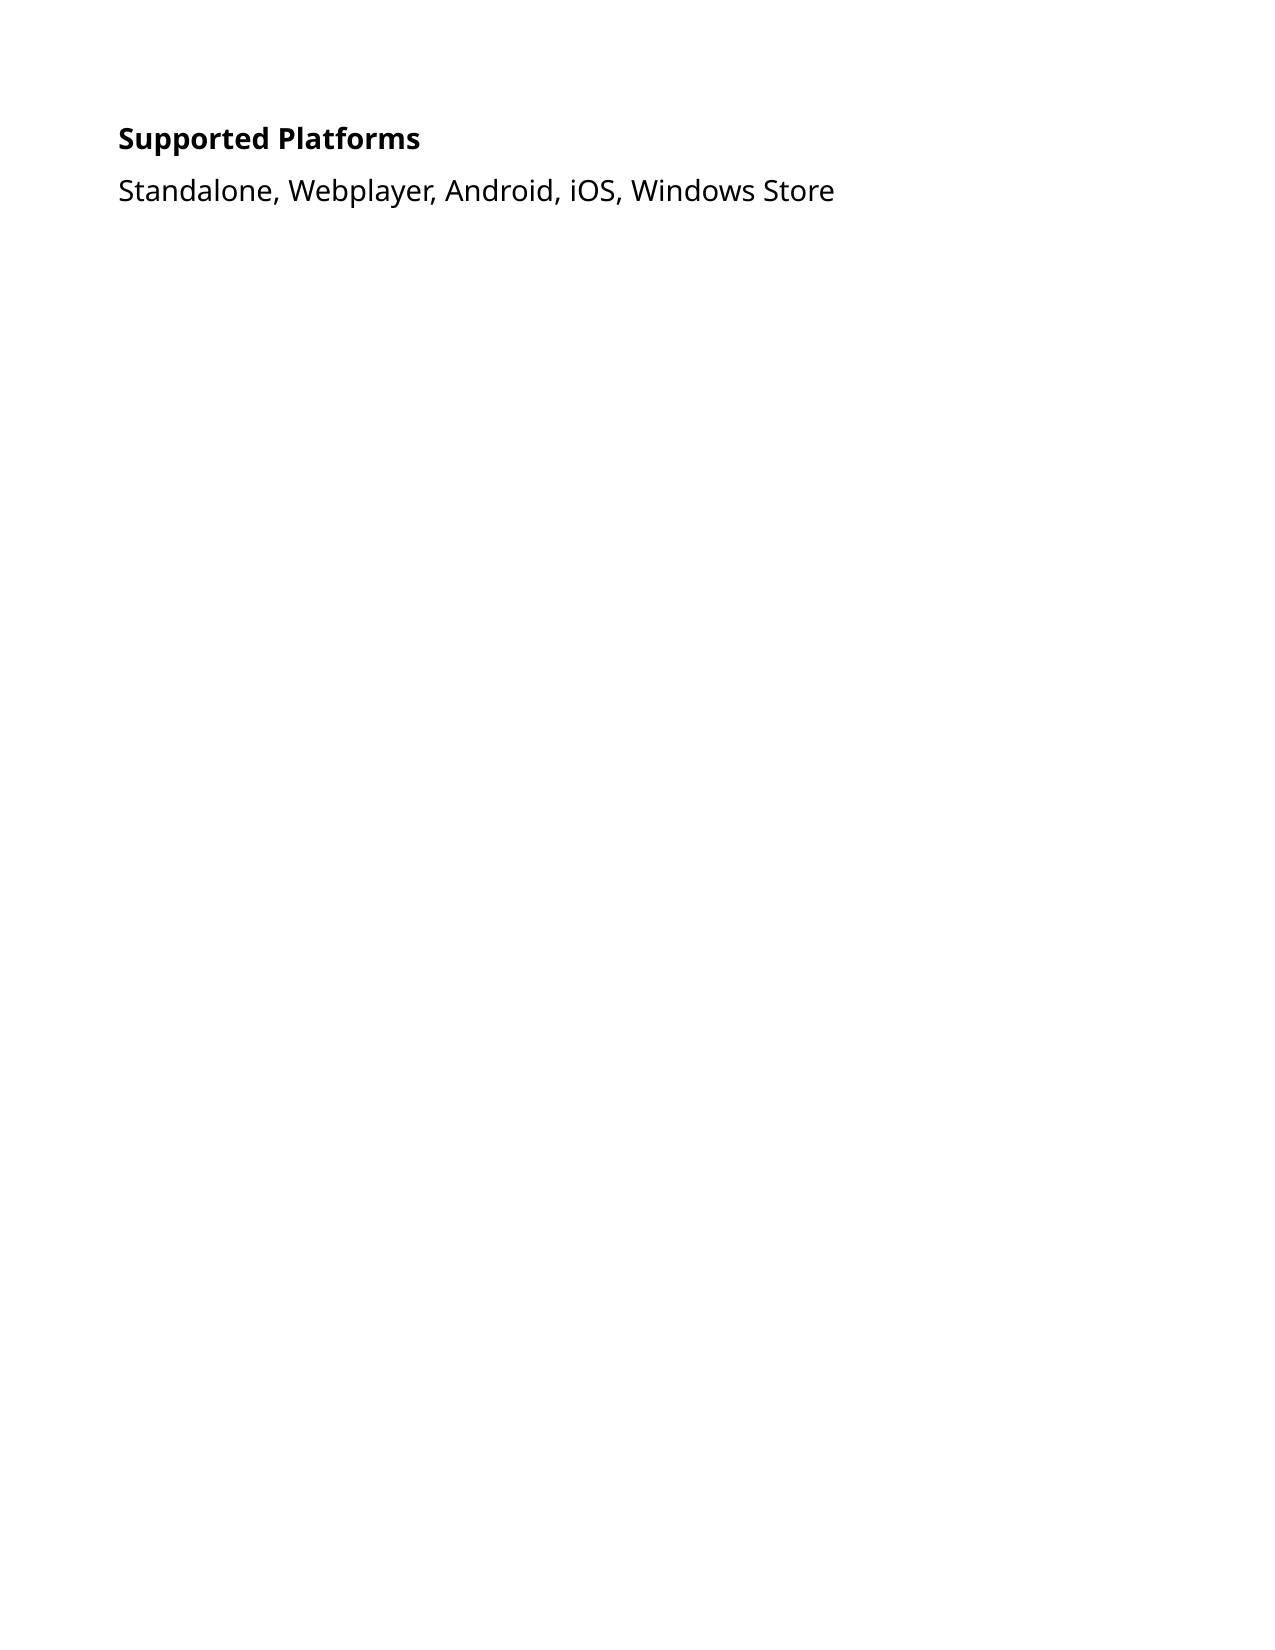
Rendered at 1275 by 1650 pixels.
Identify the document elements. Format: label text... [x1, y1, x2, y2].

subtitle Supported Platforms [118, 118, 1157, 158]
text Standalone, Webplayer, Android, iOS, Windows Store [118, 170, 1157, 210]
